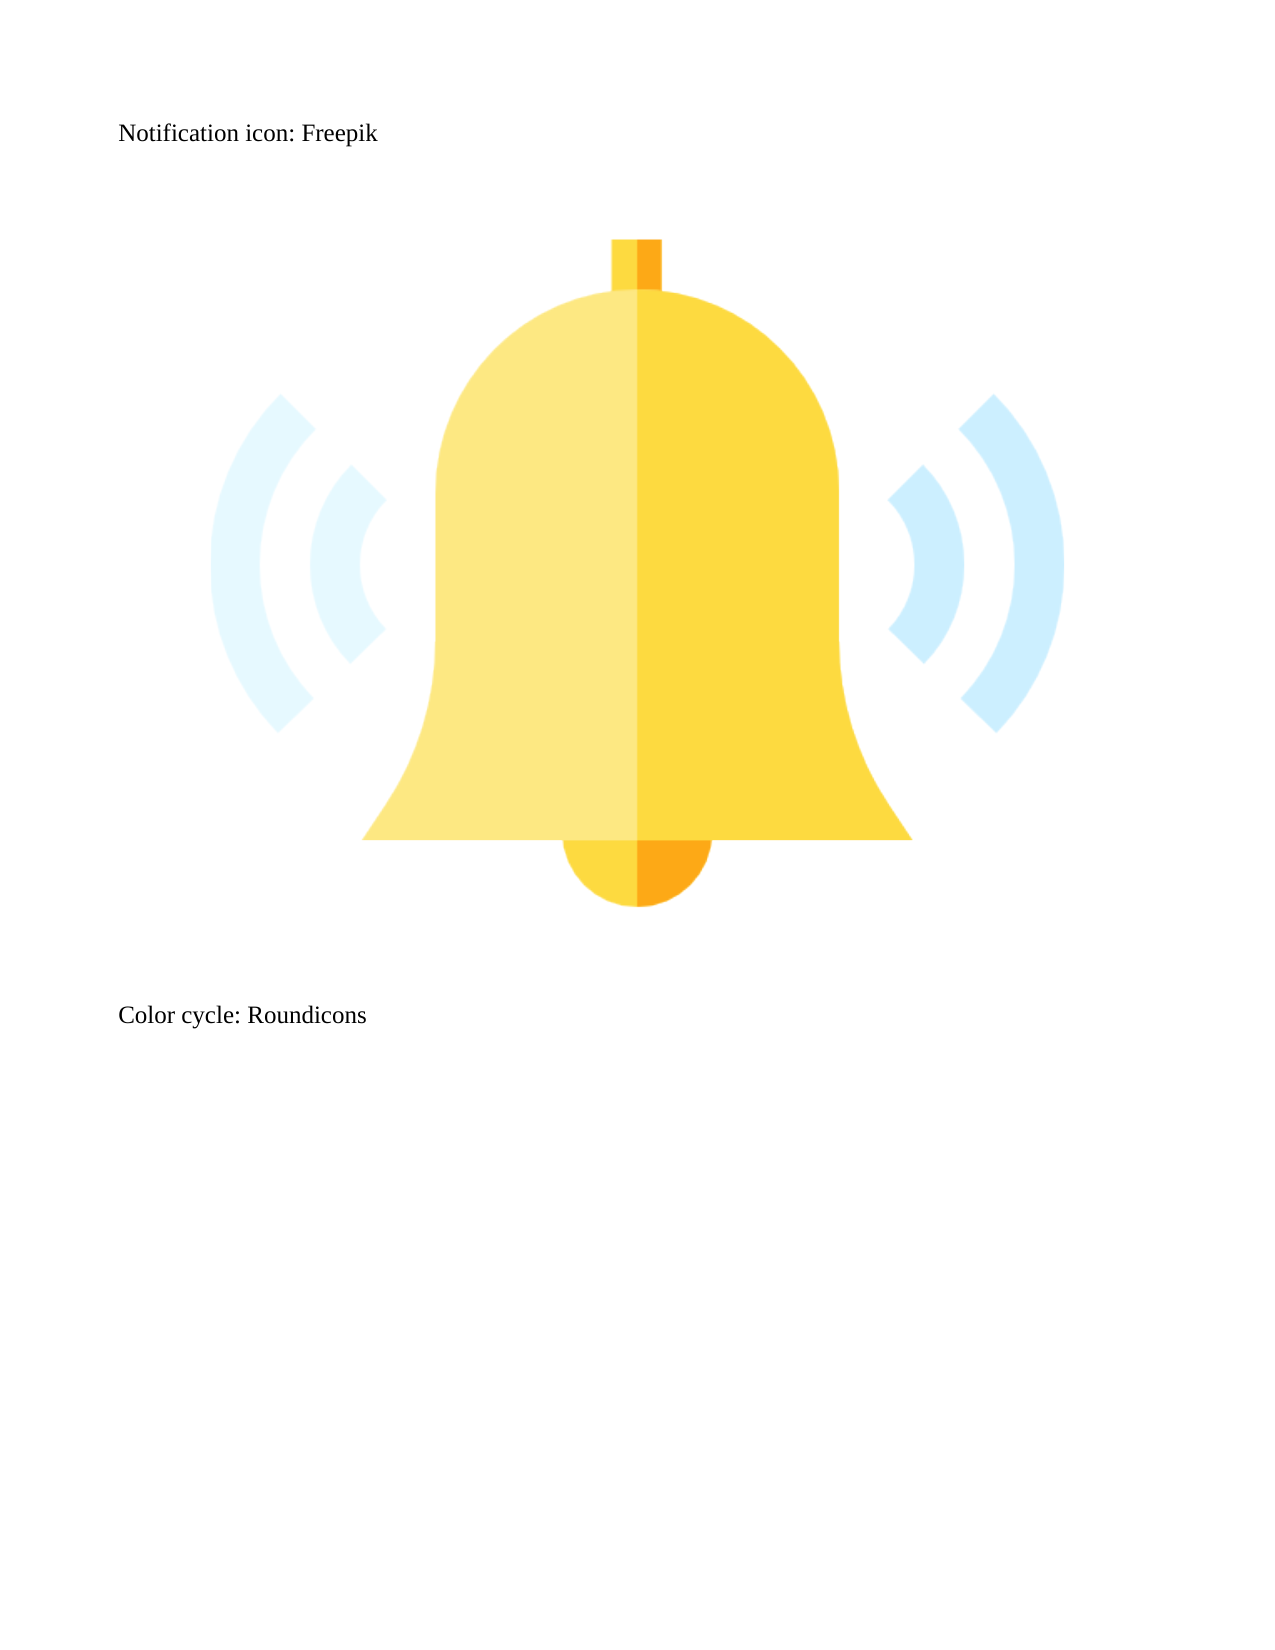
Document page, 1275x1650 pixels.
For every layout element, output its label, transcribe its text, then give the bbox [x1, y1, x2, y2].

text Notification icon: Freepik [118, 118, 1157, 147]
picture [210, 146, 1065, 1001]
text Color cycle: Roundicons [118, 834, 1157, 1029]
